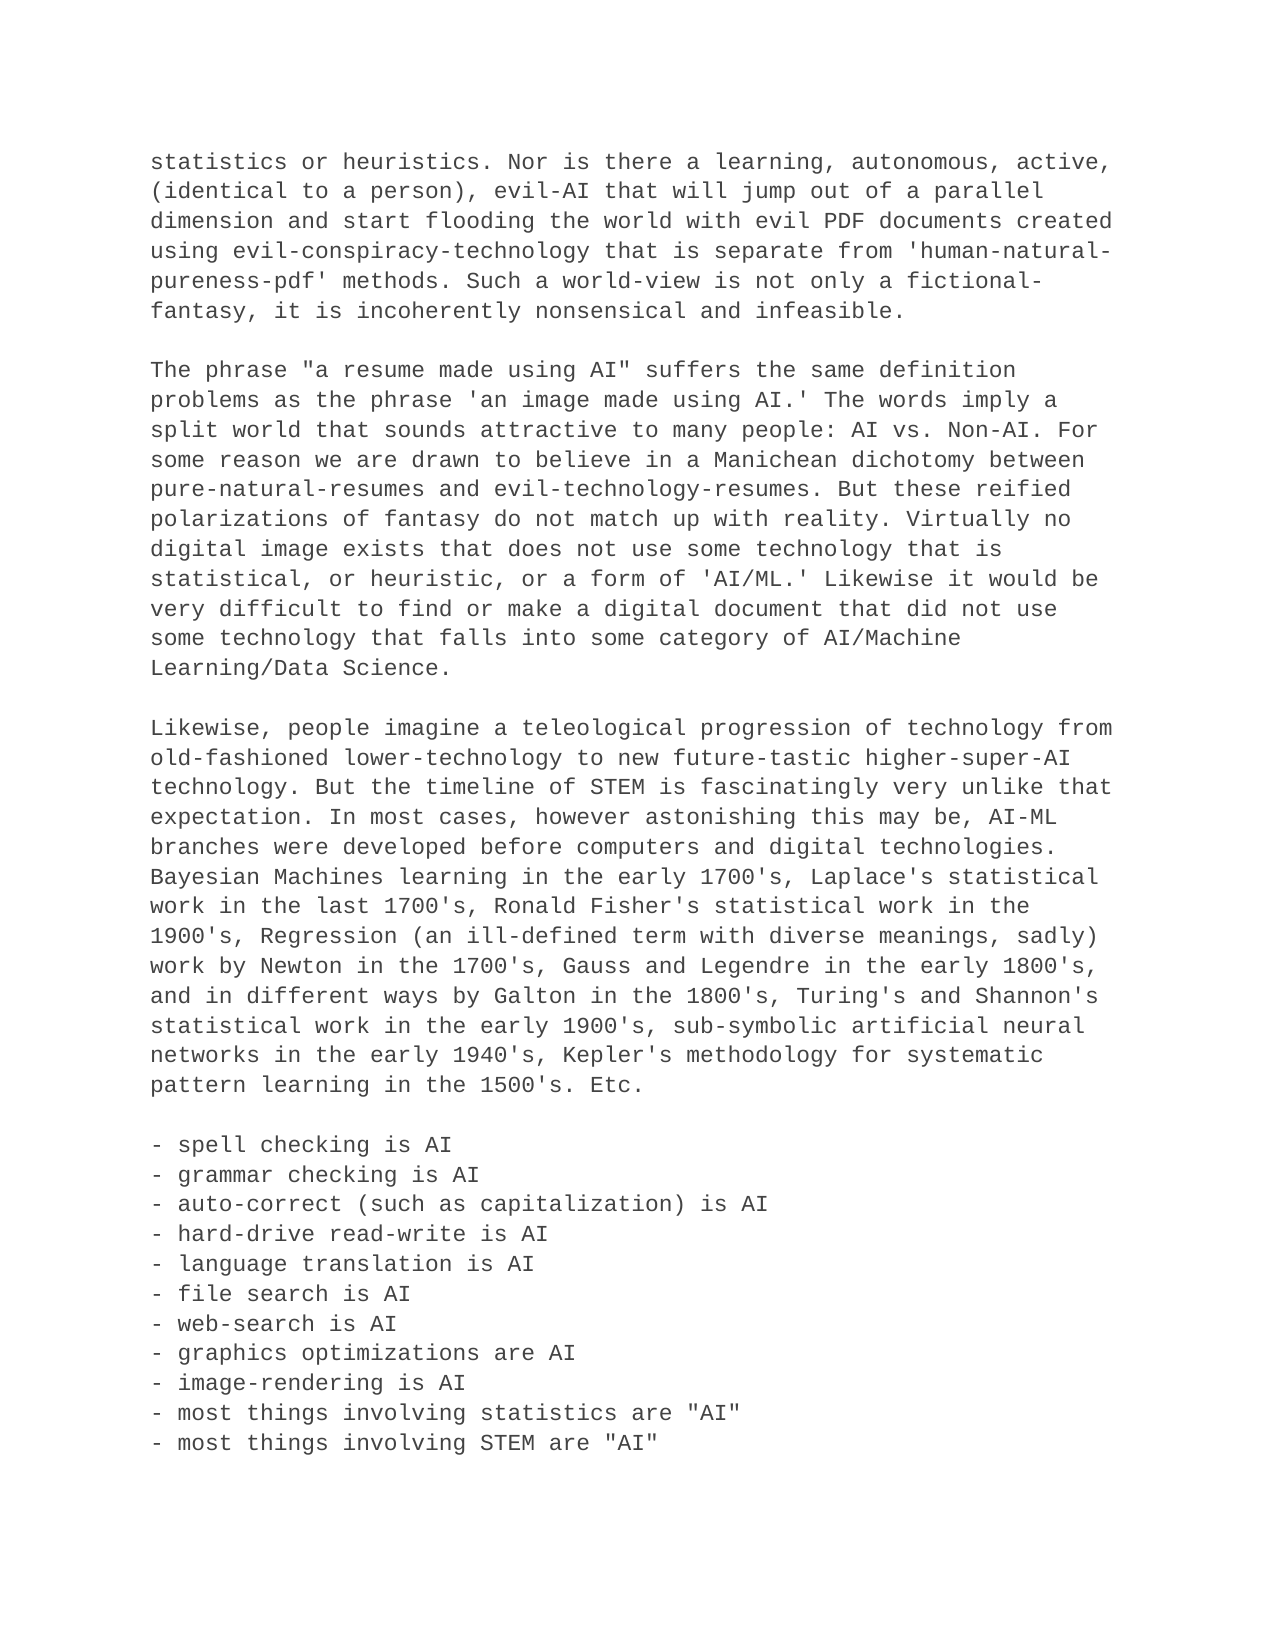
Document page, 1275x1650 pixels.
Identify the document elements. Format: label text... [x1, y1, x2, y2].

text - auto-correct (such as capitalization) is AI [150, 1193, 1125, 1219]
text statistics or heuristics. Nor is there a learning, autonomous, active, (identical to a person), evil-AI that will jump out of a parallel dimension and start flooding the world with evil PDF documents created using evil-conspiracy-technology that is separate from 'human-natural-pureness-pdf' methods. Such a world-view is not only a fictional-fantasy, it is incoherently nonsensical and infeasible. [150, 150, 1125, 325]
text - most things involving statistics are "AI" - most things involving STEM are "AI" [150, 1401, 1125, 1457]
text - graphics optimizations are AI [150, 1342, 1125, 1368]
text - image-rendering is AI [150, 1371, 1125, 1397]
text - spell checking is AI [150, 1133, 1125, 1159]
text - grammar checking is AI [150, 1163, 1125, 1189]
text - hard-drive read-write is AI [150, 1222, 1125, 1248]
text Likewise, people imagine a teleological progression of technology from old-fashioned lower-technology to new future-tastic higher-super-AI technology. But the timeline of STEM is fascinatingly very unlike that expectation. In most cases, however astonishing this may be, AI-ML branches were developed before computers and digital technologies. Bayesian Machines learning in the early 1700's, Laplace's statistical work in the last 1700's, Ronald Fisher's statistical work in the 1900's, Regression (an ill-defined term with diverse meanings, sadly) work by Newton in the 1700's, Gauss and Legendre in the early 1800's, and in different ways by Galton in the 1800's, Turing's and Shannon's statistical work in the early 1900's, sub-symbolic artificial neural networks in the early 1940's, Kepler's methodology for systematic pattern learning in the 1500's. Etc. [150, 716, 1125, 1099]
text - file search is AI [150, 1282, 1125, 1308]
text - web-search is AI [150, 1312, 1125, 1338]
text - language translation is AI [150, 1252, 1125, 1278]
text The phrase "a resume made using AI" suffers the same definition problems as the phrase 'an image made using AI.' The words imply a split world that sounds attractive to many people: AI vs. Non-AI. For some reason we are drawn to believe in a Manichean dichotomy between pure-natural-resumes and evil-technology-resumes. But these reified polarizations of fantasy do not match up with reality. Virtually no digital image exists that does not use some technology that is statistical, or heuristic, or a form of 'AI/ML.' Likewise it would be very difficult to find or make a digital document that did not use some technology that falls into some category of AI/Machine Learning/Data Science. [150, 358, 1125, 682]
